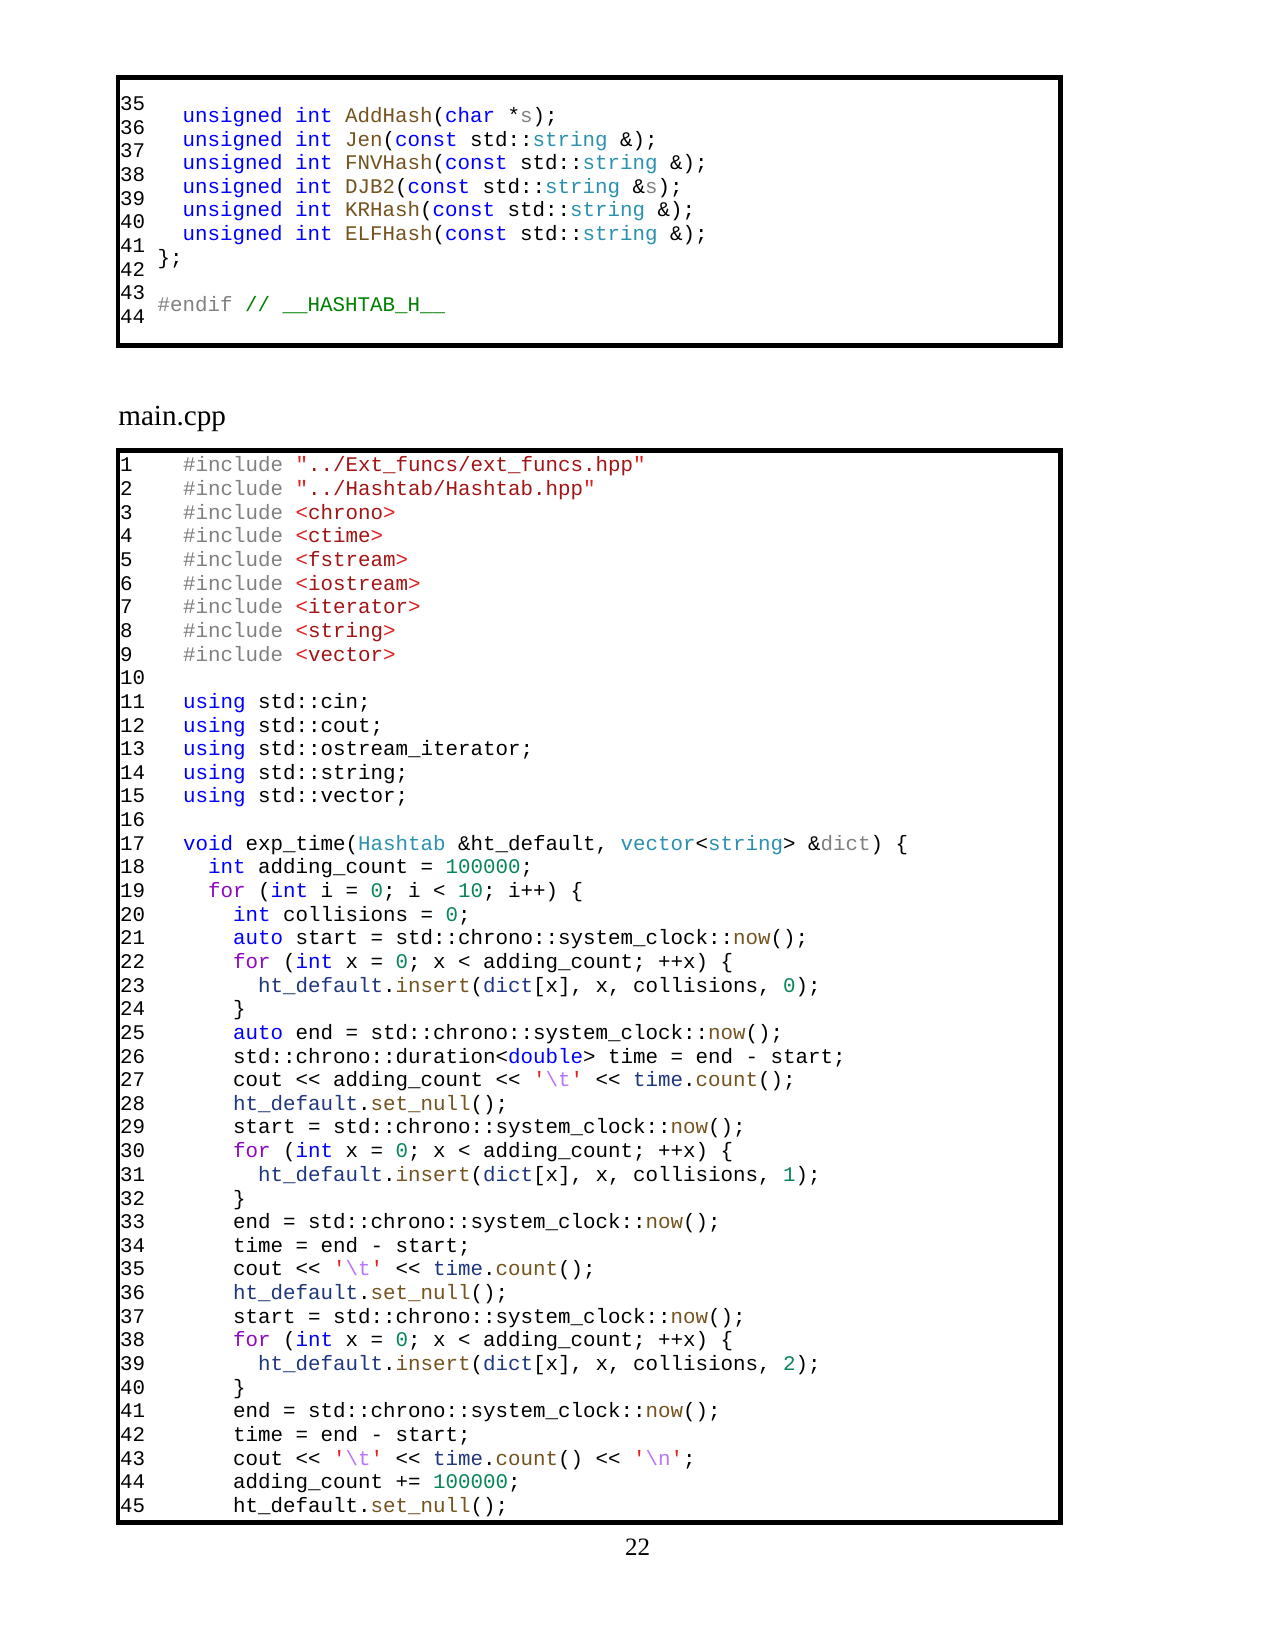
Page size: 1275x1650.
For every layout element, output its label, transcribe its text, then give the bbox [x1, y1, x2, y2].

table_header 35 36 37 38 39 40 41 42 43 44 [120, 80, 156, 343]
table_header 1 2 3 4 5 6 7 8 9 10 11 12 13 14 15 16 17 18 19 20 21 22 23 24 25 26 27 28 29 30 31 32 33 34 35 36 37 38 39 40 41 42 43 44 45 [120, 453, 181, 1520]
text main.cpp [118, 398, 1157, 431]
